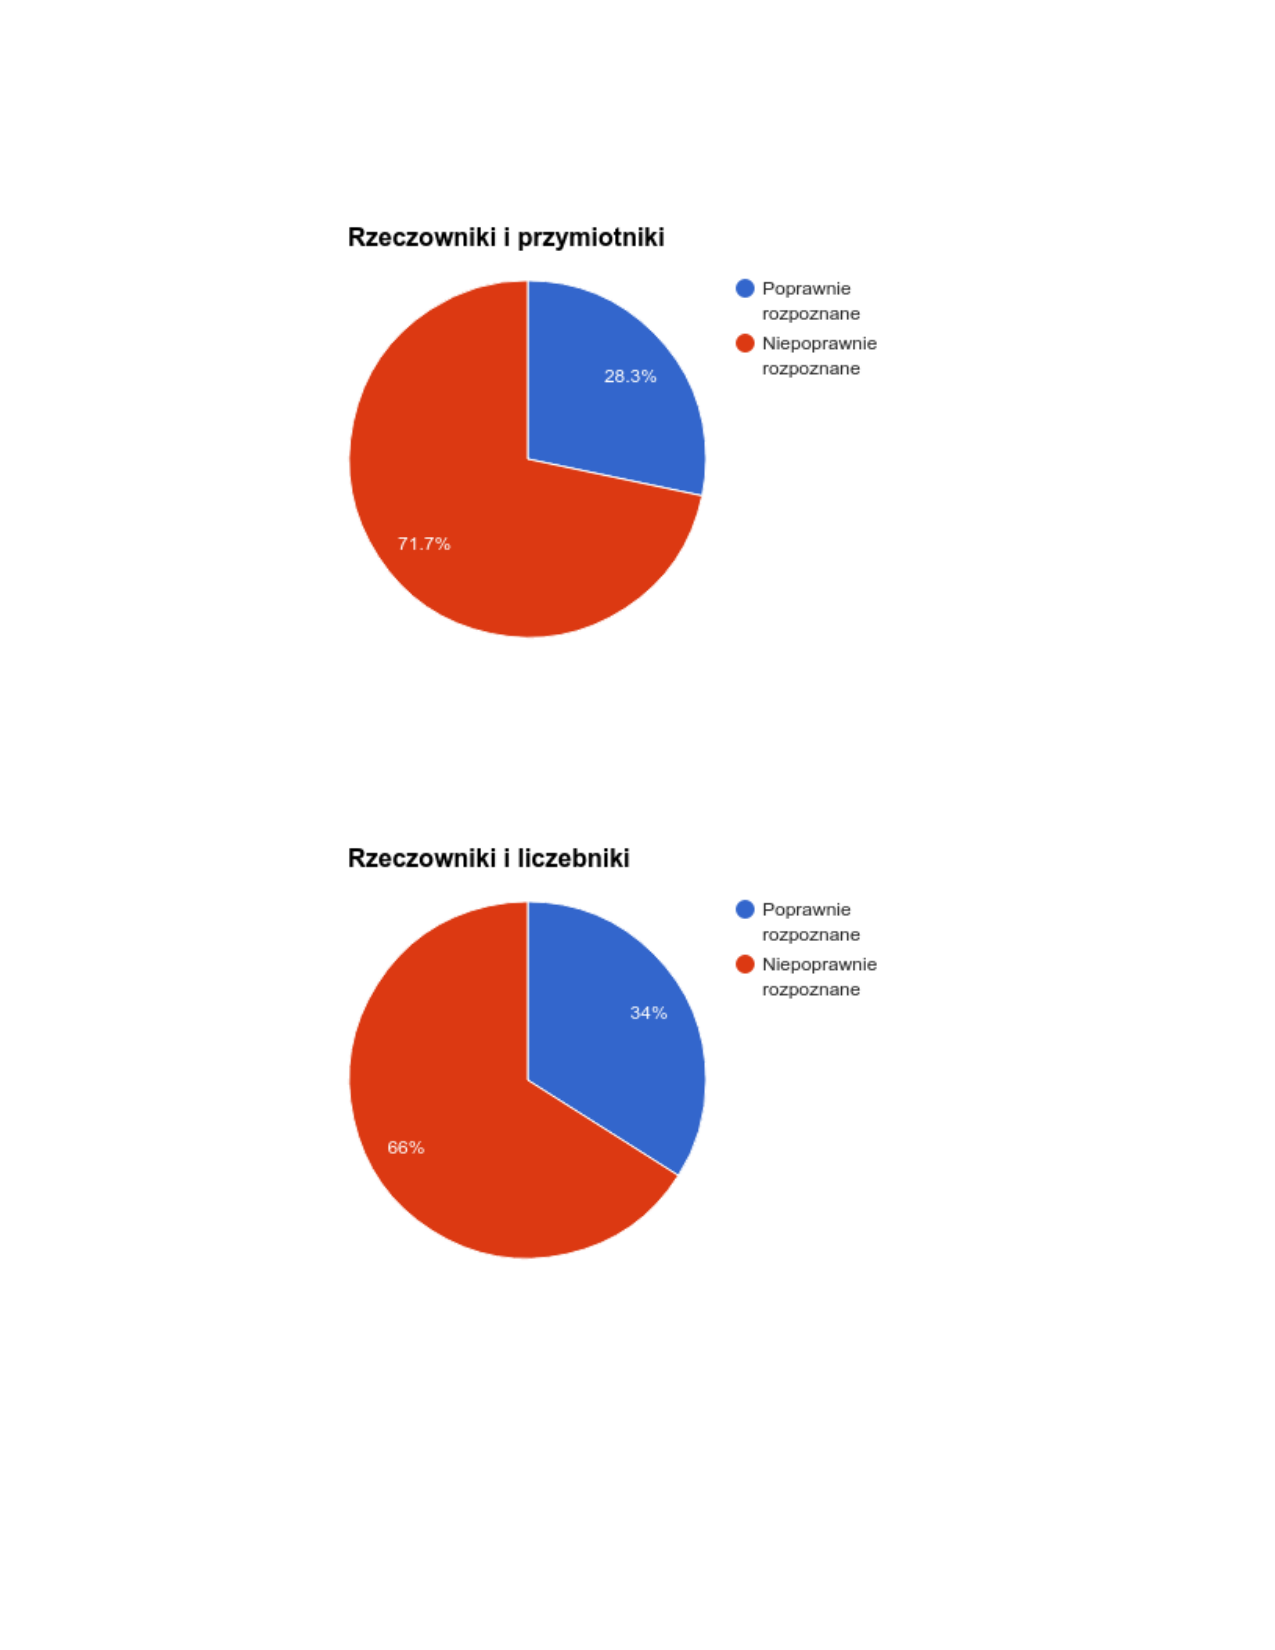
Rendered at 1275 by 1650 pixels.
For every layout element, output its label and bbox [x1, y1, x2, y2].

picture [168, 168, 1107, 749]
picture [168, 789, 1107, 1370]
